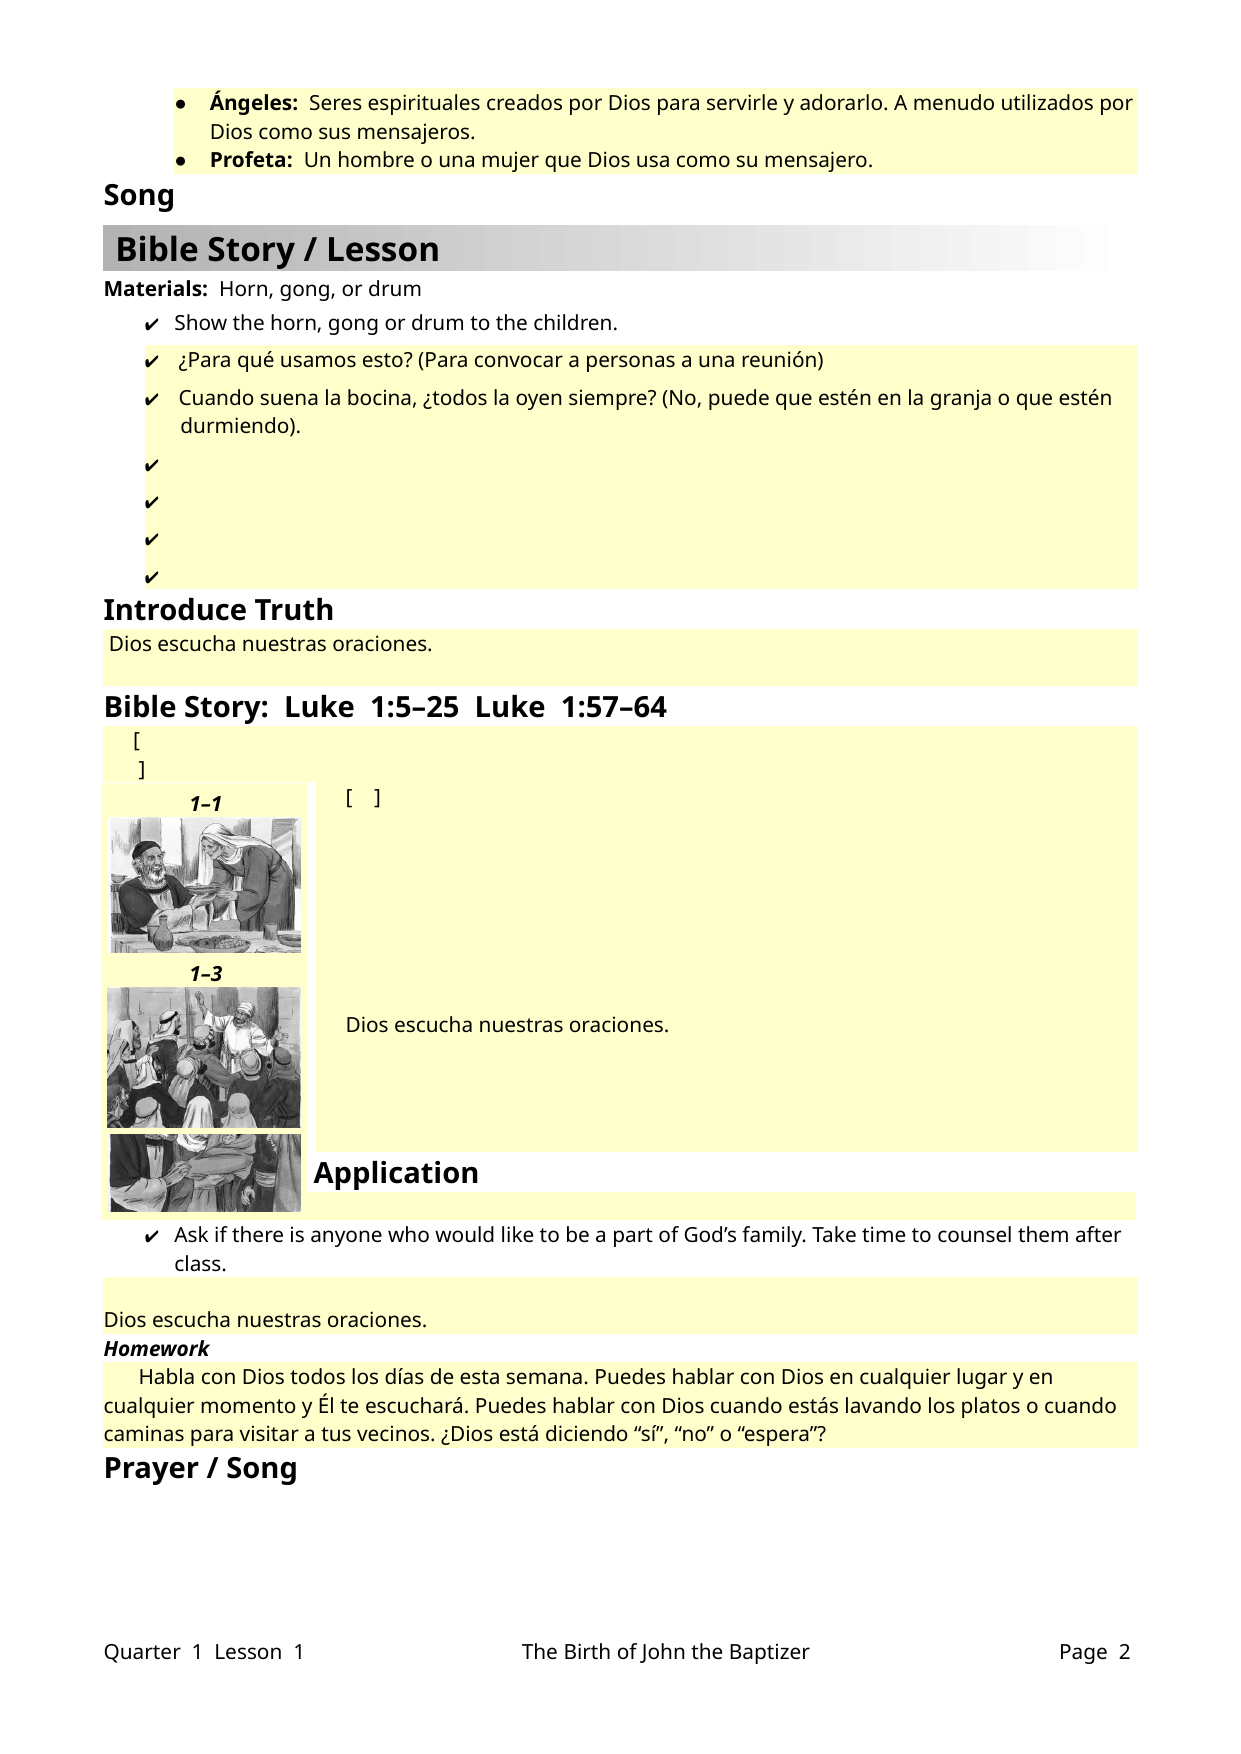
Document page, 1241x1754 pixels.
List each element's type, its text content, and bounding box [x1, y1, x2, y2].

list Ángeles: Seres espirituales creados por Dios para servirle y adorarlo. A menudo utilizados por Dios como sus mensajeros. [174, 88, 1137, 145]
text [ [103, 726, 1137, 754]
text ] [103, 754, 1137, 782]
text [301, 817, 307, 953]
picture [107, 817, 301, 953]
text [ ] [316, 782, 1137, 811]
text Application [307, 1152, 1137, 1192]
text [101, 783, 307, 789]
text Dios escucha nuestras oraciones. [316, 1010, 1137, 1038]
text Song [103, 174, 1137, 213]
text Materials: Horn, gong, or drum [103, 274, 1137, 302]
text Dios escucha nuestras oraciones. [103, 1306, 1137, 1334]
list ¿Para qué usamos esto? (Para convocar a personas a una reunión) [145, 345, 1137, 374]
list Show the horn, gong or drum to the children. [145, 308, 1137, 336]
list Profeta: Un hombre o una mujer que Dios usa como su mensajero. [174, 145, 1137, 174]
text Introduce Truth [103, 589, 1137, 629]
text Habla con Dios todos los días de esta semana. Puedes hablar con Dios en cualquier lugar y en cualquier momento y Él te escuchará. Puedes hablar con Dios cuando estás lavando los platos o cuando caminas para visitar a tus vecinos. ¿Dios está diciendo “sí”, “no” o “espera”? [103, 1362, 1137, 1448]
text 1–3 [101, 959, 307, 988]
text Prayer / Song [103, 1448, 1137, 1487]
list Cuando suena la bocina, ¿todos la oyen siempre? (No, puede que estén en la granja o que estén durmiendo). [145, 383, 1137, 440]
text Homework [103, 1334, 1137, 1362]
subtitle Bible Story / Lesson [103, 225, 1137, 271]
text Bible Story: Luke 1:5–25 Luke 1:57–64 [103, 686, 1137, 726]
picture [107, 1134, 301, 1212]
list Ask if there is anyone who would like to be a part of God’s family. Take time to counsel them after class. [145, 1220, 1137, 1277]
text [101, 817, 107, 953]
picture [107, 987, 301, 1128]
text Dios escucha nuestras oraciones. [103, 629, 1137, 657]
text 1–1 [101, 789, 307, 817]
